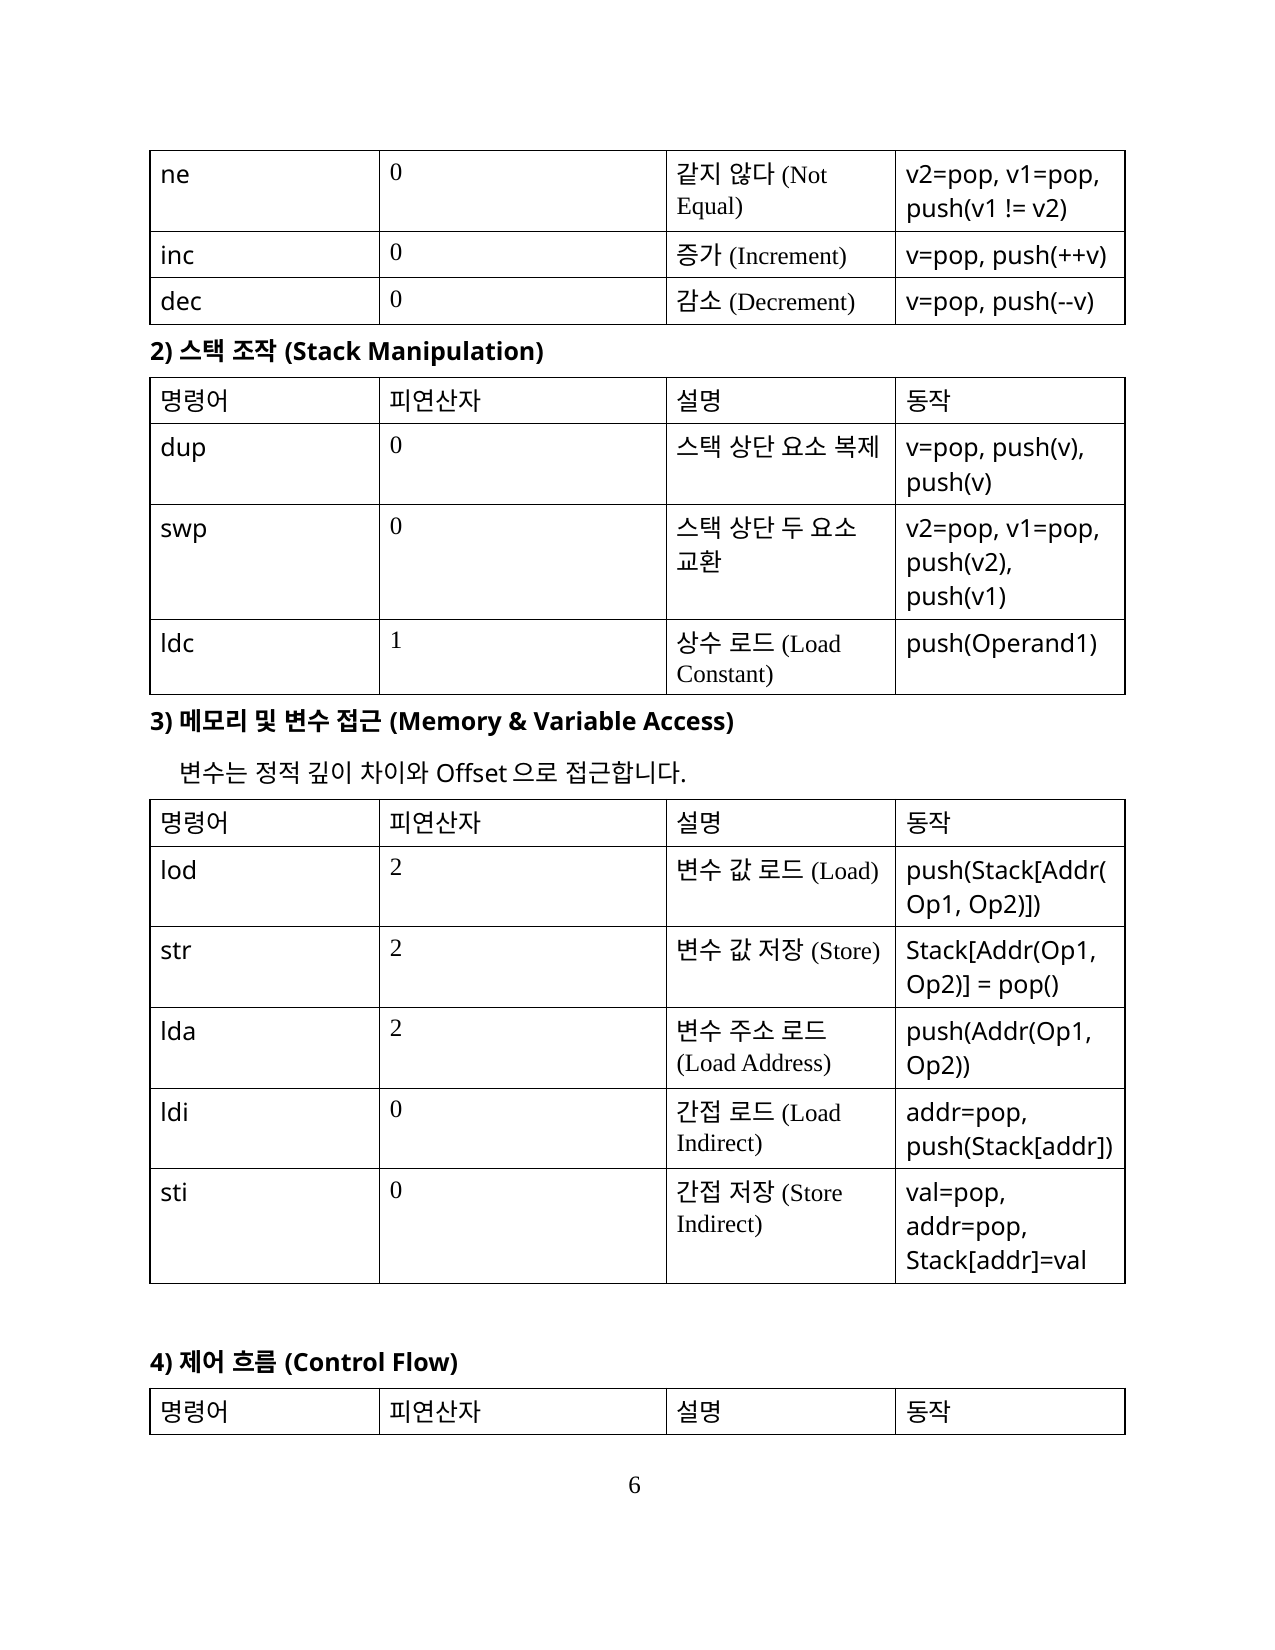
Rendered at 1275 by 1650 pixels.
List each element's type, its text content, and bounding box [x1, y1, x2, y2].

table_header 명령어 [151, 1389, 379, 1434]
table_cell swp [151, 505, 379, 619]
table_cell 상수 로드 (Load Constant) [667, 620, 895, 694]
table_cell inc [151, 232, 379, 277]
table_cell v=pop, push(--v) [896, 278, 1124, 324]
table_cell v=pop, push(v), push(v) [896, 424, 1124, 504]
table_cell v2=pop, v1=pop, push(v2), push(v1) [896, 505, 1124, 619]
table_cell push(Addr(Op1, Op2)) [896, 1008, 1124, 1087]
text 4) 제어 흐름 (Control Flow) [150, 1345, 1125, 1379]
text 2) 스택 조작 (Stack Manipulation) [150, 334, 1125, 368]
table_cell val=pop, addr=pop, Stack[addr]=val [896, 1169, 1124, 1283]
table_cell 0 [380, 1089, 666, 1168]
table_cell v=pop, push(++v) [896, 232, 1124, 277]
text 변수는 정적 깊이 차이와 Offset으로 접근합니다. [179, 756, 1125, 790]
table_cell 0 [380, 424, 666, 504]
table_cell 변수 값 저장 (Store) [667, 927, 895, 1007]
table_cell push(Operand1) [896, 620, 1124, 694]
table_cell lod [151, 847, 379, 926]
table_cell 2 [380, 1008, 666, 1087]
table_cell 2 [380, 927, 666, 1007]
table_cell str [151, 927, 379, 1007]
table_header 동작 [896, 378, 1124, 423]
table_cell 0 [380, 151, 666, 231]
table_header 피연산자 [380, 1389, 666, 1434]
table_cell 증가 (Increment) [667, 232, 895, 277]
table_cell Stack[Addr(Op1, Op2)] = pop() [896, 927, 1124, 1007]
table_header 피연산자 [380, 378, 666, 423]
table_header 명령어 [151, 378, 379, 423]
table_cell v2=pop, v1=pop, push(v1 != v2) [896, 151, 1124, 231]
table_cell 변수 주소 로드 (Load Address) [667, 1008, 895, 1087]
table_cell 스택 상단 요소 복제 [667, 424, 895, 504]
table_cell 간접 로드 (Load Indirect) [667, 1089, 895, 1168]
table_cell 간접 저장 (Store Indirect) [667, 1169, 895, 1283]
table_cell addr=pop, push(Stack[addr]) [896, 1089, 1124, 1168]
table_cell 0 [380, 505, 666, 619]
table_header 동작 [896, 1389, 1124, 1434]
text 3) 메모리 및 변수 접근 (Memory & Variable Access) [150, 704, 1125, 738]
table_cell lda [151, 1008, 379, 1087]
table_cell 스택 상단 두 요소 교환 [667, 505, 895, 619]
table_header 설명 [667, 800, 895, 846]
table_header 설명 [667, 1389, 895, 1434]
table_cell 0 [380, 232, 666, 277]
table_cell 2 [380, 847, 666, 926]
table_cell dup [151, 424, 379, 504]
table_header 동작 [896, 800, 1124, 846]
table_cell 0 [380, 278, 666, 324]
table_cell 0 [380, 1169, 666, 1283]
table_cell sti [151, 1169, 379, 1283]
table_cell 1 [380, 620, 666, 694]
table_cell 감소 (Decrement) [667, 278, 895, 324]
table_cell ldi [151, 1089, 379, 1168]
table_header 명령어 [151, 800, 379, 846]
table_header 피연산자 [380, 800, 666, 846]
table_cell 같지 않다 (Not Equal) [667, 151, 895, 231]
table_cell dec [151, 278, 379, 324]
table_cell 변수 값 로드 (Load) [667, 847, 895, 926]
table_cell ne [151, 151, 379, 231]
table_cell push(Stack[Addr(Op1, Op2)]) [896, 847, 1124, 926]
table_cell ldc [151, 620, 379, 694]
table_header 설명 [667, 378, 895, 423]
